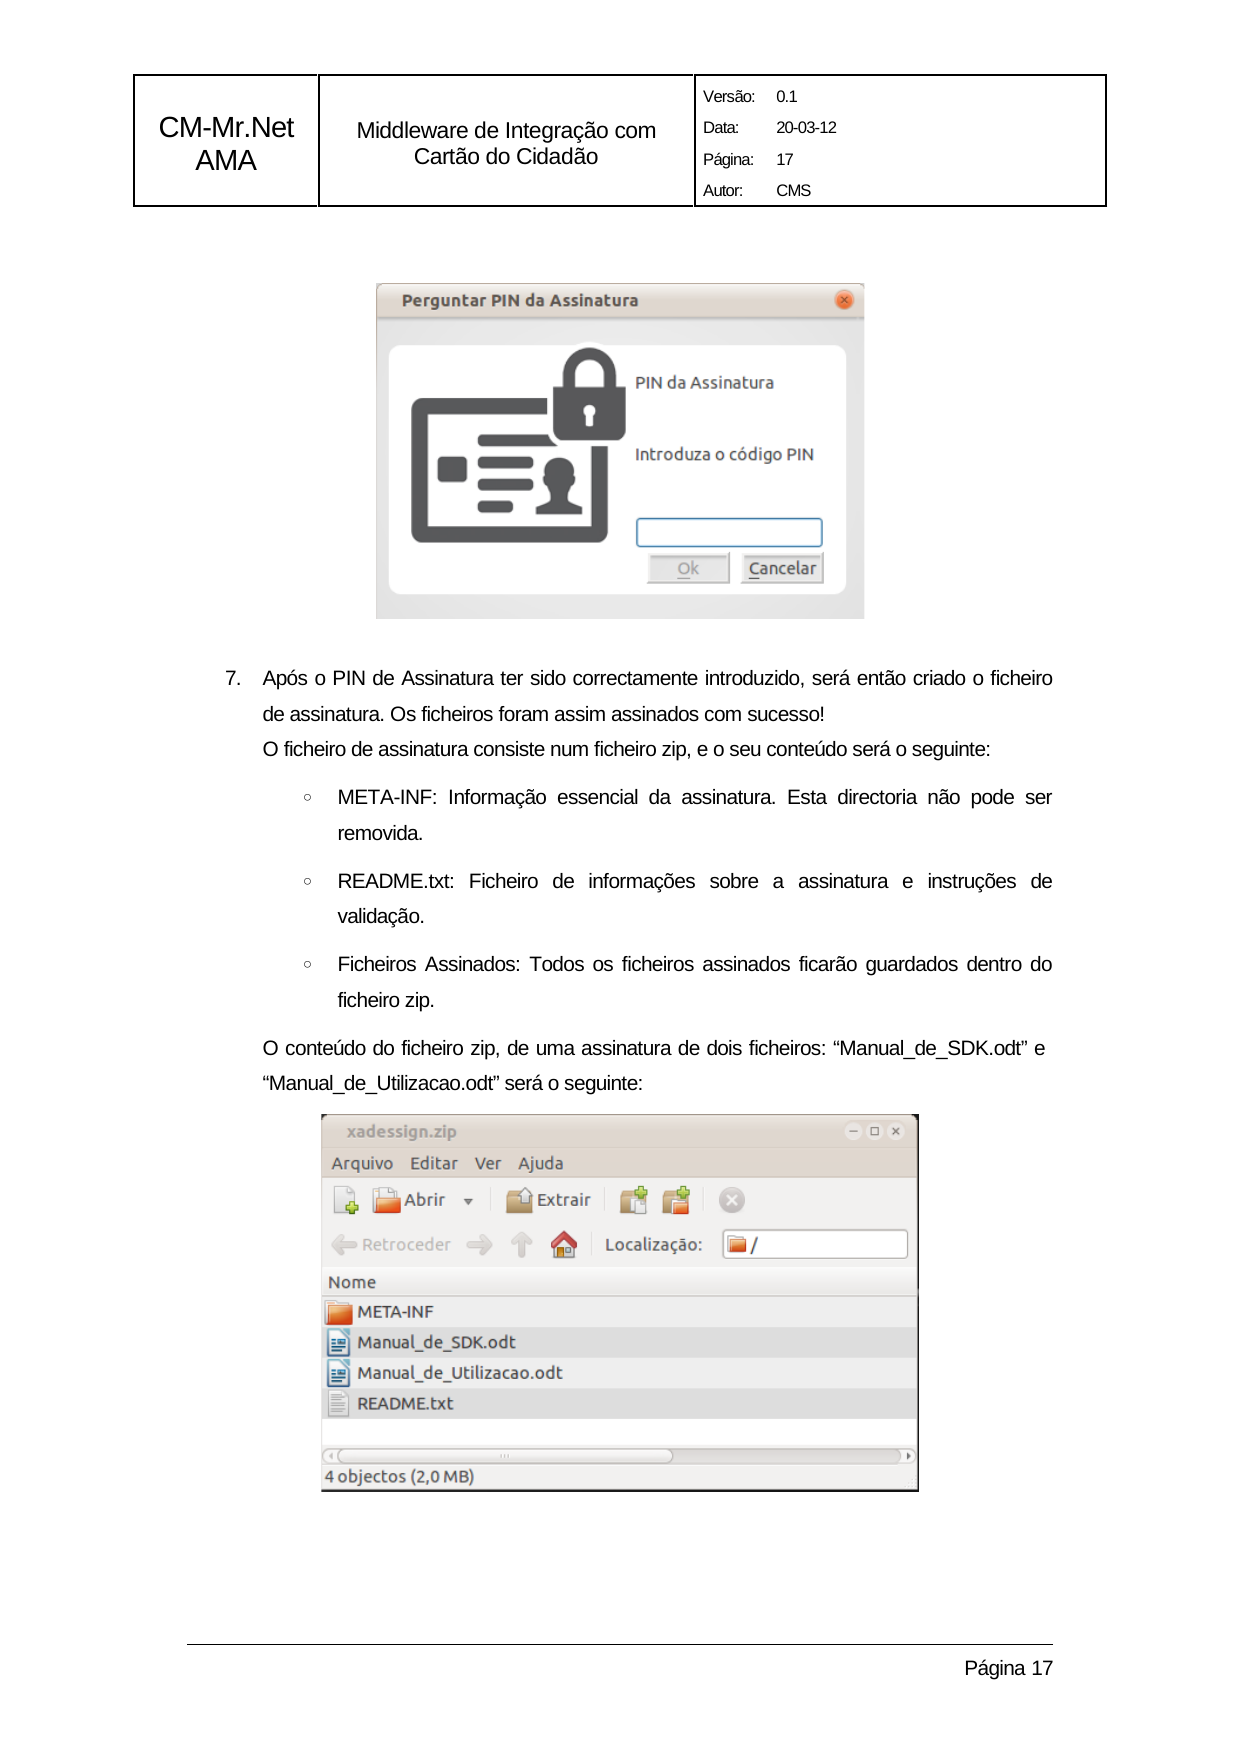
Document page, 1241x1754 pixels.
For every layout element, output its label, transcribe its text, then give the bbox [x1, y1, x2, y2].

list README.txt: Ficheiro de informações sobre a assinatura e instruções de validação. [300, 869, 1053, 928]
text O conteúdo do ficheiro zip, de uma assinatura de dois ficheiros: “Manual_de_SDK.odt” e “Manual_de_Utilizacao.odt” será o seguinte: [187, 1037, 1053, 1515]
picture [376, 283, 865, 619]
list META-INF: Informação essencial da assinatura. Esta directoria não pode ser removida. [300, 786, 1053, 844]
list [225, 242, 1053, 642]
list Após o PIN de Assinatura ter sido correctamente introduzido, será então criado o ficheiro de assinatura. Os ficheiros foram assim assinados com sucesso! O ficheiro de assinatura consiste num ficheiro zip, e o seu conteúdo será o seguinte: [225, 667, 1053, 761]
list Ficheiros Assinados: Todos os ficheiros assinados ficarão guardados dentro do ficheiro zip. [300, 953, 1053, 1012]
picture [321, 1114, 919, 1492]
